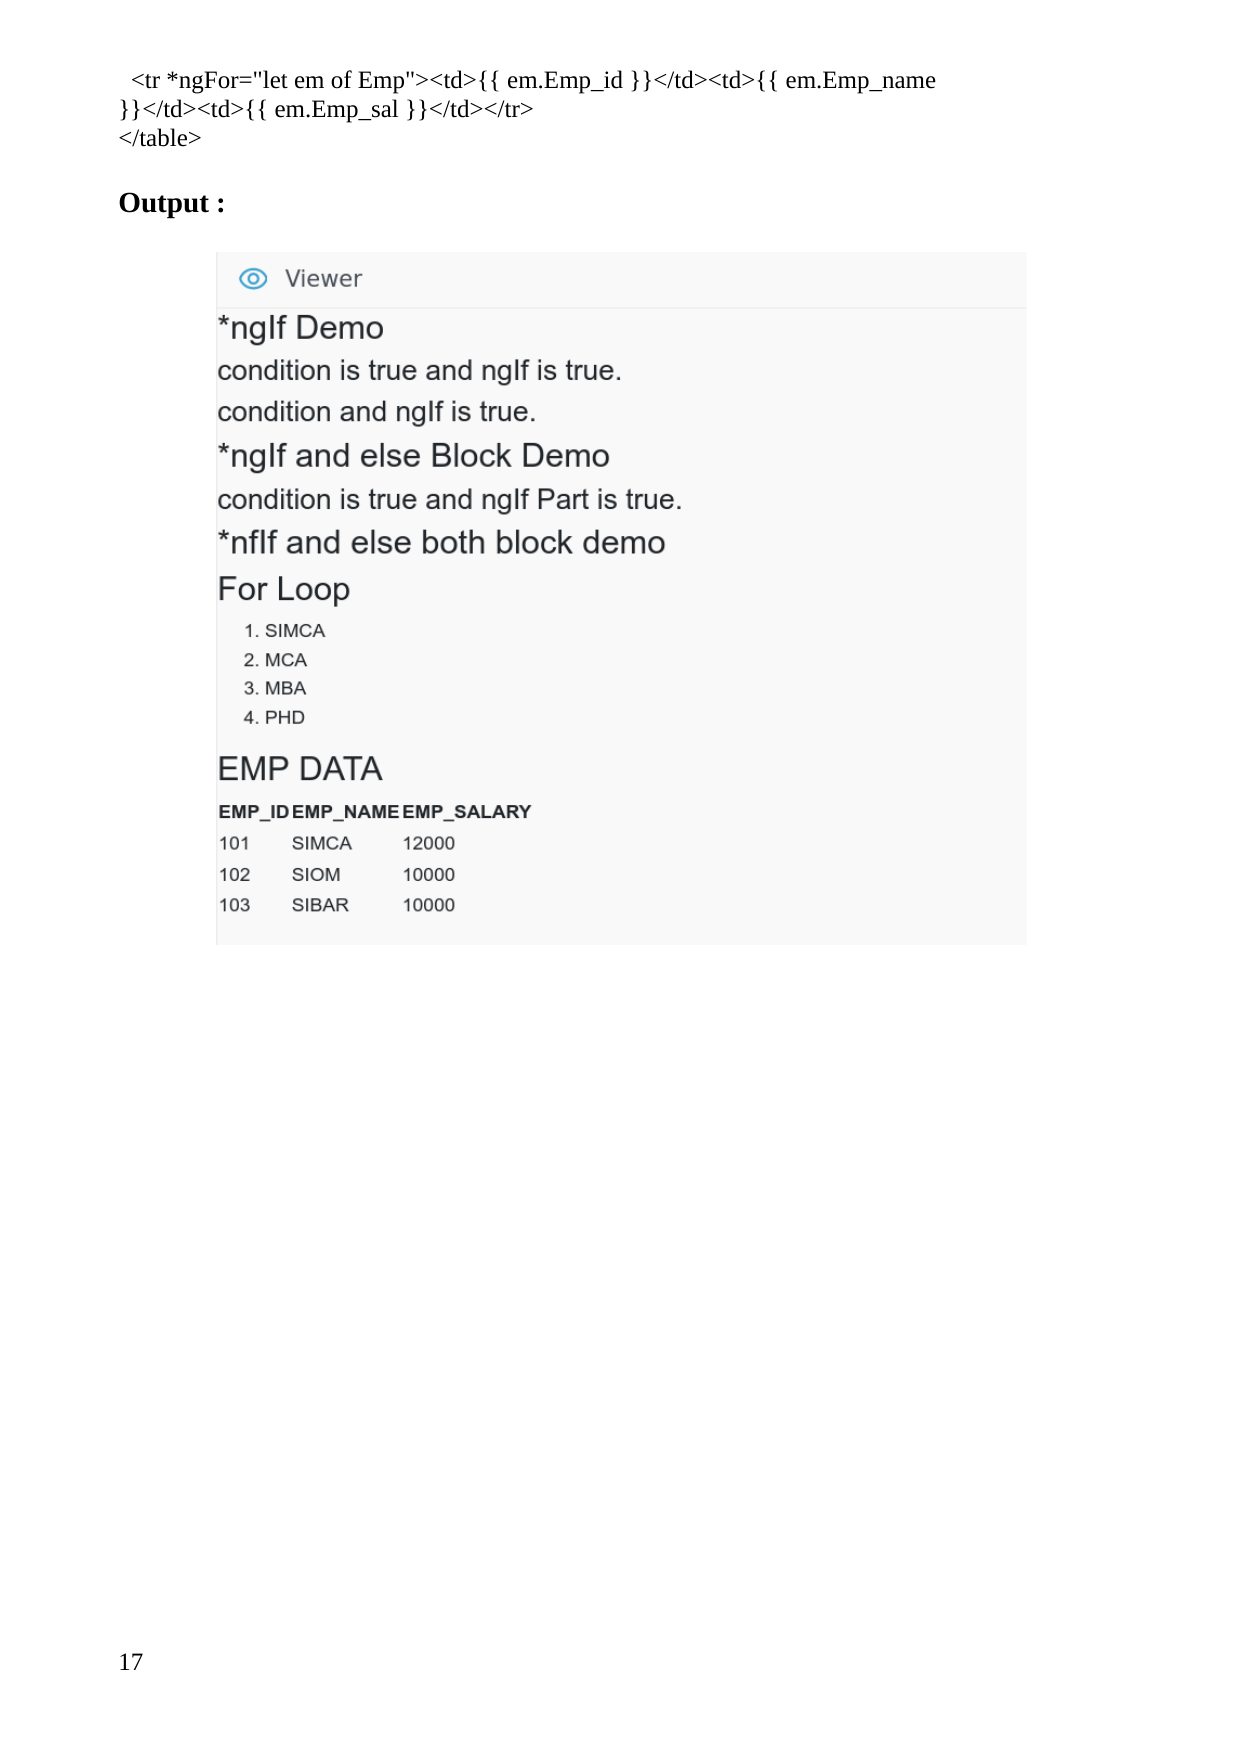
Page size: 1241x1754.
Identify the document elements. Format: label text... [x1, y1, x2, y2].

picture [213, 252, 1027, 945]
text Output : [118, 185, 1122, 218]
text </table> [118, 123, 1122, 151]
text <tr *ngFor="let em of Emp"><td>{{ em.Emp_id }}</td><td>{{ em.Emp_name }}</td><td>{{ em.Emp_sal }}</td></tr> [118, 65, 1122, 123]
